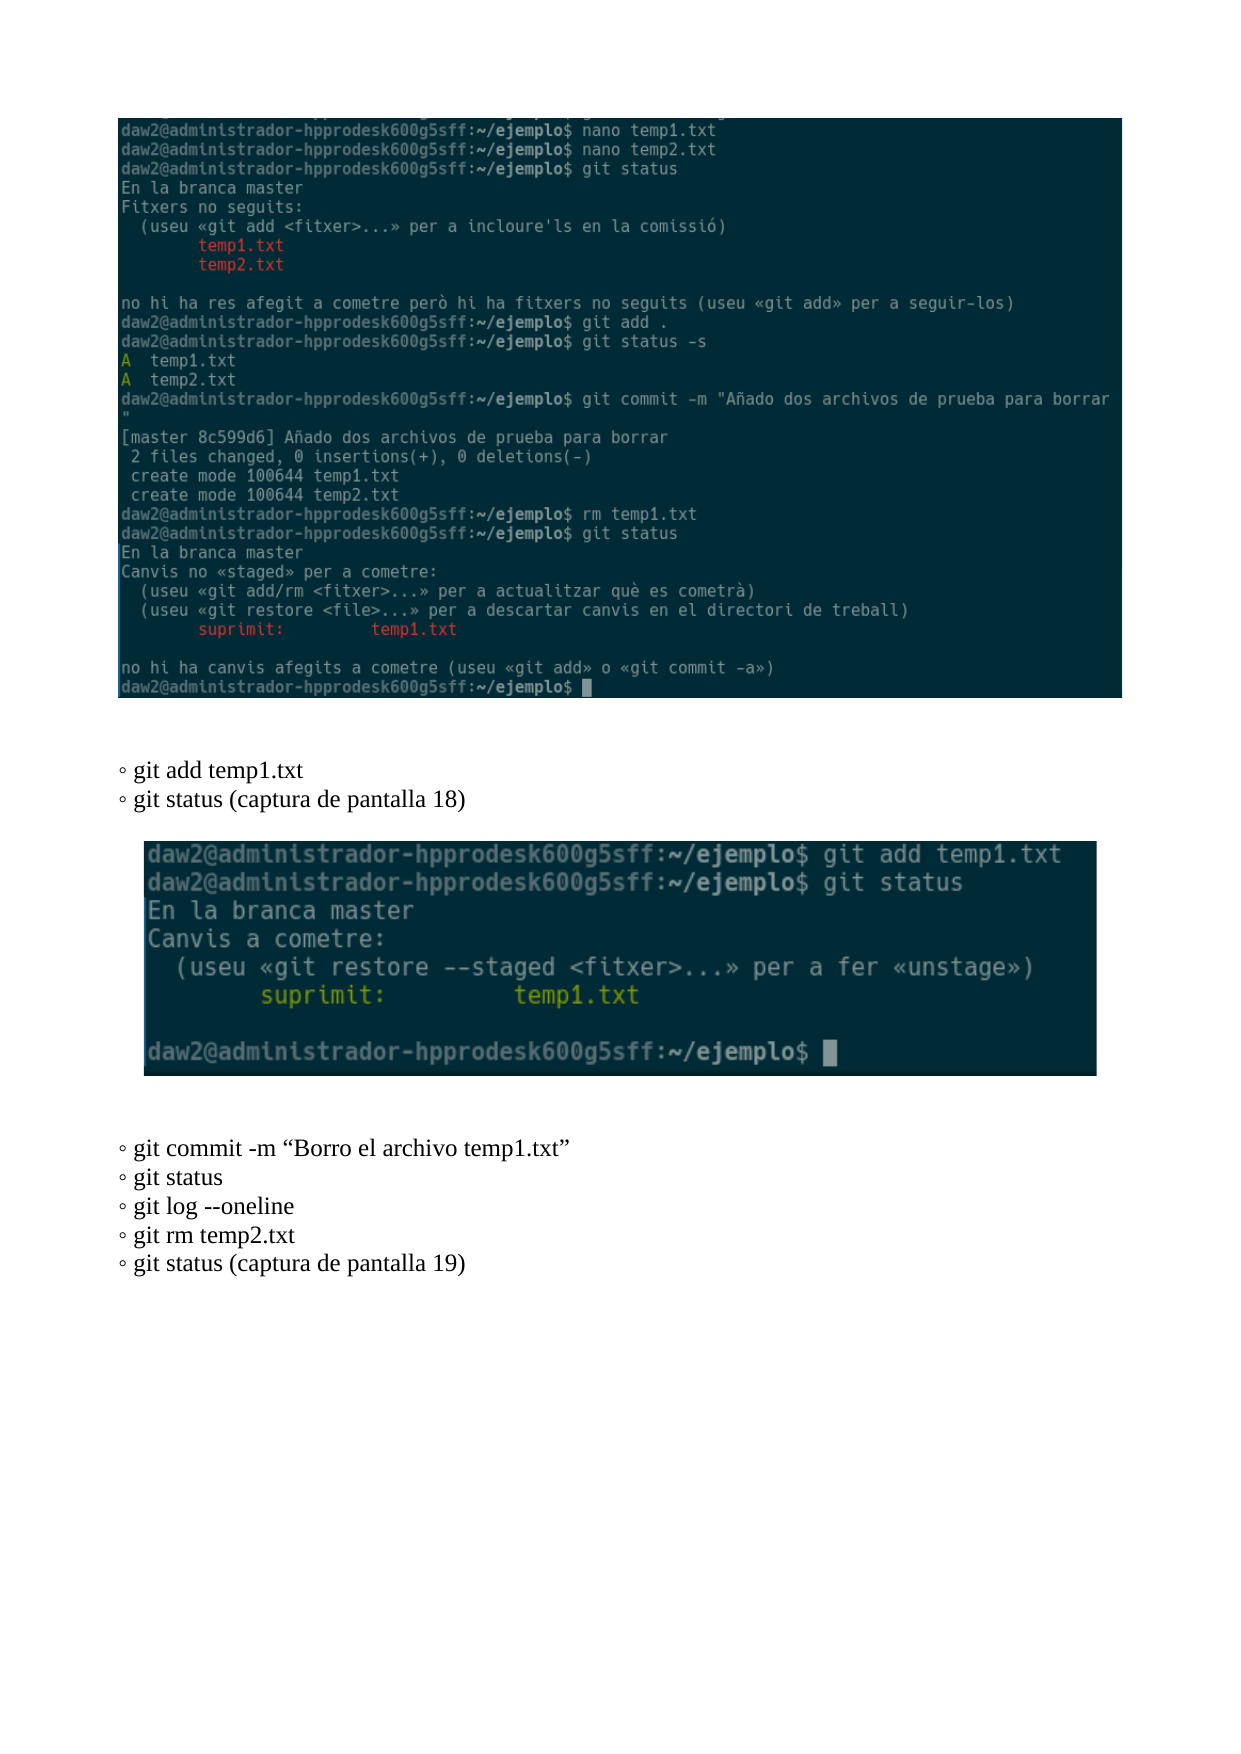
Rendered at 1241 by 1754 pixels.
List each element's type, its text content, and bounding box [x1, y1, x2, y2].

picture [501, 962, 512, 975]
picture [526, 434, 532, 441]
picture [431, 877, 442, 895]
picture [257, 220, 264, 232]
picture [939, 396, 945, 407]
picture [257, 469, 264, 481]
picture [574, 661, 580, 673]
picture [920, 300, 926, 308]
picture [603, 300, 609, 308]
picture [412, 623, 417, 635]
picture [766, 396, 773, 404]
picture [459, 680, 465, 692]
picture [343, 162, 370, 174]
picture [430, 623, 436, 635]
picture [305, 680, 312, 692]
picture [420, 223, 427, 230]
picture [315, 684, 340, 695]
picture [382, 492, 388, 500]
picture [163, 566, 167, 577]
picture [755, 877, 766, 895]
picture [515, 165, 533, 174]
picture [219, 489, 225, 500]
picture [894, 963, 905, 973]
picture [690, 508, 694, 519]
picture [565, 681, 571, 694]
picture [622, 319, 628, 327]
picture [297, 185, 302, 193]
picture [257, 316, 273, 327]
picture [161, 204, 168, 212]
picture [257, 431, 263, 441]
picture [769, 962, 780, 975]
picture [238, 527, 244, 539]
picture [373, 530, 379, 539]
picture [697, 849, 710, 862]
picture [152, 527, 158, 539]
picture [565, 527, 571, 541]
picture [603, 127, 609, 136]
picture [449, 393, 455, 404]
picture [496, 127, 505, 136]
picture [180, 297, 187, 308]
picture [220, 220, 225, 232]
picture [417, 1042, 427, 1060]
picture [536, 165, 543, 177]
picture [632, 162, 637, 174]
picture [276, 146, 292, 155]
picture [210, 300, 215, 308]
picture [238, 681, 244, 692]
picture [545, 316, 551, 327]
picture [669, 962, 682, 973]
picture [507, 143, 512, 158]
picture [612, 431, 619, 443]
picture [507, 508, 512, 523]
picture [248, 165, 254, 174]
picture [152, 661, 157, 673]
picture [545, 527, 551, 539]
picture [980, 849, 990, 867]
picture [163, 662, 167, 673]
picture [938, 877, 948, 891]
picture [651, 335, 657, 347]
picture [470, 297, 474, 308]
picture [515, 146, 533, 155]
picture [1050, 844, 1060, 862]
picture [708, 604, 715, 615]
picture [515, 985, 526, 1003]
picture [601, 962, 610, 975]
picture [373, 127, 379, 136]
picture [459, 508, 465, 519]
picture [123, 201, 129, 212]
picture [417, 872, 427, 891]
picture [179, 957, 184, 980]
picture [373, 319, 379, 327]
picture [570, 962, 583, 973]
picture [163, 905, 174, 919]
picture [210, 374, 215, 385]
picture [229, 511, 235, 519]
picture [572, 985, 582, 1003]
picture [641, 167, 648, 174]
picture [766, 607, 773, 615]
picture [594, 434, 600, 443]
picture [440, 165, 446, 174]
picture [515, 319, 533, 327]
picture [603, 335, 609, 347]
picture [209, 355, 215, 366]
picture [473, 962, 483, 975]
picture [382, 143, 388, 155]
picture [584, 396, 590, 407]
picture [171, 588, 177, 596]
picture [228, 664, 233, 673]
picture [318, 844, 328, 862]
picture [392, 162, 408, 174]
picture [651, 434, 657, 443]
picture [738, 300, 744, 308]
picture [290, 1042, 314, 1060]
picture [459, 124, 465, 135]
picture [546, 604, 550, 615]
picture [537, 297, 541, 308]
picture [459, 664, 465, 673]
picture [536, 431, 542, 443]
picture [600, 872, 610, 891]
picture [152, 316, 158, 327]
picture [277, 258, 282, 270]
picture [554, 511, 562, 519]
picture [209, 626, 216, 635]
picture [335, 604, 339, 615]
picture [994, 962, 1005, 975]
picture [881, 877, 891, 891]
picture [182, 588, 187, 596]
picture [219, 680, 226, 692]
picture [584, 338, 590, 350]
picture [344, 453, 350, 462]
picture [545, 143, 552, 155]
picture [662, 530, 667, 539]
picture [171, 223, 177, 232]
picture [209, 242, 235, 254]
picture [600, 1042, 610, 1060]
picture [404, 905, 413, 919]
picture [219, 162, 226, 174]
picture [148, 1042, 189, 1060]
picture [671, 508, 675, 519]
picture [516, 434, 523, 443]
picture [152, 374, 157, 385]
picture [507, 124, 512, 139]
picture [276, 511, 292, 519]
picture [177, 933, 188, 947]
picture [295, 488, 302, 500]
picture [305, 143, 312, 155]
picture [363, 588, 369, 596]
picture [564, 661, 571, 673]
picture [262, 990, 272, 1003]
picture [257, 204, 264, 212]
picture [585, 511, 600, 519]
picture [200, 335, 206, 347]
picture [209, 549, 214, 558]
picture [152, 354, 157, 366]
picture [554, 146, 562, 155]
picture [160, 316, 197, 329]
picture [554, 396, 562, 404]
picture [392, 300, 398, 308]
picture [516, 664, 523, 676]
picture [632, 124, 638, 136]
picture [152, 223, 158, 232]
picture [431, 1046, 442, 1064]
picture [199, 472, 214, 481]
picture [238, 124, 244, 136]
picture [192, 901, 202, 919]
picture [373, 623, 378, 635]
picture [923, 962, 934, 975]
picture [543, 844, 596, 867]
picture [149, 929, 160, 947]
picture [200, 143, 206, 155]
picture [959, 300, 964, 308]
picture [276, 905, 286, 919]
picture [305, 508, 312, 519]
picture [305, 335, 312, 347]
picture [527, 223, 532, 231]
picture [248, 338, 254, 346]
picture [305, 568, 310, 580]
picture [566, 607, 571, 615]
picture [315, 338, 340, 350]
picture [564, 434, 571, 445]
picture [230, 585, 234, 596]
picture [628, 844, 638, 862]
picture [249, 905, 258, 919]
picture [565, 124, 571, 138]
picture [401, 393, 408, 404]
picture [536, 319, 543, 331]
picture [314, 588, 322, 594]
picture [344, 300, 360, 308]
picture [278, 182, 282, 193]
picture [430, 664, 437, 673]
picture [952, 877, 962, 891]
picture [267, 623, 273, 635]
picture [209, 607, 216, 619]
picture [593, 607, 600, 615]
picture [248, 319, 254, 327]
picture [622, 588, 628, 596]
picture [219, 393, 226, 404]
picture [690, 125, 695, 136]
picture [344, 472, 350, 484]
picture [781, 1046, 794, 1060]
picture [1026, 396, 1032, 404]
picture [392, 335, 408, 347]
picture [123, 181, 129, 193]
picture [142, 568, 147, 577]
picture [662, 297, 666, 308]
picture [755, 849, 766, 867]
picture [315, 469, 320, 481]
picture [584, 146, 590, 155]
picture [488, 455, 494, 462]
picture [496, 165, 504, 174]
picture [420, 570, 427, 577]
picture [122, 162, 129, 174]
picture [122, 335, 129, 347]
picture [143, 472, 148, 481]
picture [496, 530, 505, 539]
picture [277, 201, 281, 212]
picture [372, 165, 379, 174]
picture [391, 664, 408, 673]
picture [267, 488, 273, 500]
picture [363, 607, 369, 615]
picture [382, 124, 388, 135]
picture [200, 527, 206, 539]
picture [257, 162, 273, 174]
picture [891, 300, 897, 308]
picture [373, 470, 378, 481]
picture [382, 434, 388, 443]
picture [516, 607, 523, 615]
picture [430, 124, 436, 136]
picture [628, 962, 638, 975]
picture [305, 124, 312, 135]
picture [152, 607, 158, 615]
picture [709, 143, 714, 155]
picture [987, 300, 993, 308]
picture [208, 929, 216, 947]
picture [276, 489, 293, 500]
picture [966, 962, 976, 975]
picture [132, 319, 149, 327]
picture [229, 626, 235, 634]
picture [219, 316, 225, 327]
picture [262, 872, 273, 891]
picture [344, 431, 350, 443]
picture [343, 335, 370, 347]
picture [392, 508, 408, 519]
picture [651, 661, 657, 673]
picture [404, 962, 413, 975]
picture [160, 162, 197, 176]
picture [536, 530, 543, 542]
picture [920, 396, 926, 404]
picture [496, 338, 504, 347]
picture [632, 588, 638, 596]
picture [950, 396, 955, 404]
picture [209, 261, 235, 273]
picture [529, 844, 540, 862]
picture [152, 588, 158, 596]
picture [622, 223, 628, 231]
picture [297, 549, 302, 558]
picture [545, 124, 551, 136]
picture [200, 239, 206, 251]
picture [784, 962, 793, 975]
picture [267, 242, 273, 249]
picture [411, 508, 427, 523]
picture [228, 185, 235, 193]
picture [276, 1046, 286, 1060]
picture [690, 144, 695, 153]
picture [488, 297, 494, 308]
picture [324, 472, 341, 481]
picture [276, 530, 292, 539]
picture [372, 146, 379, 155]
picture [632, 335, 638, 347]
picture [468, 607, 475, 615]
picture [286, 661, 292, 673]
picture [614, 957, 624, 975]
picture [747, 666, 753, 673]
picture [333, 877, 343, 890]
picture [391, 626, 408, 638]
text ◦ git log --oneline [118, 1191, 1122, 1220]
picture [257, 258, 263, 270]
picture [824, 396, 830, 404]
picture [249, 607, 254, 615]
picture [209, 204, 214, 212]
picture [149, 901, 160, 919]
picture [440, 607, 446, 615]
picture [641, 338, 648, 347]
picture [374, 489, 378, 500]
picture [348, 933, 357, 947]
picture [200, 431, 206, 443]
picture [152, 124, 158, 136]
picture [633, 434, 638, 442]
picture [334, 962, 343, 975]
picture [450, 162, 455, 174]
picture [496, 511, 505, 519]
picture [680, 664, 695, 673]
picture [515, 962, 526, 980]
picture [247, 549, 264, 558]
picture [210, 223, 216, 235]
picture [238, 316, 244, 327]
picture [206, 962, 216, 975]
picture [191, 934, 202, 947]
picture [823, 1040, 837, 1066]
picture [249, 489, 254, 500]
picture [209, 338, 216, 347]
picture [191, 185, 196, 193]
picture [584, 165, 590, 177]
picture [786, 297, 790, 308]
picture [305, 607, 312, 615]
picture [162, 431, 167, 441]
picture [652, 508, 657, 519]
picture [180, 546, 186, 558]
picture [248, 588, 254, 596]
picture [382, 393, 388, 404]
picture [421, 664, 427, 672]
picture [333, 849, 343, 862]
picture [939, 300, 945, 308]
picture [613, 990, 625, 1003]
picture [389, 1046, 399, 1060]
picture [181, 607, 187, 615]
picture [497, 607, 504, 615]
picture [536, 684, 543, 695]
picture [603, 316, 608, 327]
picture [565, 316, 571, 330]
picture [459, 335, 465, 347]
picture [515, 849, 526, 862]
picture [278, 300, 283, 311]
picture [290, 844, 301, 862]
picture [614, 1046, 624, 1060]
picture [478, 434, 484, 441]
picture [200, 549, 206, 558]
text ◦ git add temp1.txt [118, 755, 1122, 784]
picture [290, 872, 314, 891]
picture [325, 568, 331, 576]
picture [257, 239, 263, 251]
picture [296, 431, 302, 443]
picture [430, 527, 436, 539]
picture [345, 604, 349, 615]
picture [500, 1046, 513, 1060]
picture [334, 223, 340, 231]
picture [392, 570, 398, 577]
picture [132, 165, 149, 174]
picture [431, 300, 436, 308]
picture [257, 508, 273, 519]
picture [393, 434, 398, 442]
picture [537, 607, 542, 615]
picture [834, 396, 840, 404]
picture [554, 684, 562, 692]
picture [161, 492, 168, 500]
picture [979, 297, 983, 308]
picture [584, 319, 590, 329]
picture [160, 527, 197, 540]
picture [536, 338, 543, 350]
picture [727, 963, 738, 973]
picture [331, 905, 357, 919]
picture [257, 335, 273, 347]
picture [952, 849, 977, 862]
picture [881, 849, 892, 862]
picture [440, 300, 446, 308]
picture [389, 905, 399, 919]
picture [167, 357, 187, 369]
picture [382, 626, 388, 635]
picture [757, 604, 761, 615]
picture [219, 626, 225, 638]
picture [950, 297, 954, 308]
picture [440, 338, 446, 347]
picture [496, 396, 505, 404]
picture [603, 607, 609, 615]
picture [229, 355, 234, 366]
picture [651, 162, 657, 174]
picture [603, 666, 609, 673]
picture [132, 127, 149, 136]
picture [565, 335, 571, 349]
picture [660, 607, 667, 615]
picture [248, 431, 254, 443]
picture [219, 469, 225, 481]
picture [411, 393, 427, 407]
picture [257, 393, 273, 404]
picture [292, 962, 300, 975]
picture [430, 393, 436, 404]
picture [123, 546, 129, 558]
picture [238, 565, 244, 577]
picture [200, 393, 206, 404]
picture [853, 872, 863, 891]
picture [449, 623, 455, 635]
picture [543, 872, 596, 895]
picture [160, 143, 197, 157]
picture [515, 511, 533, 519]
picture [515, 530, 533, 539]
picture [238, 162, 244, 174]
picture [296, 297, 301, 308]
picture [662, 434, 667, 442]
picture [583, 679, 591, 696]
text ◦ git status [118, 1162, 1122, 1191]
picture [1064, 396, 1070, 404]
picture [712, 844, 721, 867]
picture [152, 204, 158, 212]
picture [507, 455, 513, 462]
picture [209, 319, 216, 327]
picture [500, 849, 513, 862]
picture [219, 450, 225, 462]
picture [841, 872, 849, 891]
picture [257, 527, 273, 539]
picture [555, 300, 561, 308]
picture [767, 872, 780, 891]
picture [472, 872, 497, 891]
picture [315, 319, 340, 331]
picture [411, 223, 417, 235]
picture [449, 316, 456, 327]
picture [152, 181, 157, 193]
picture [478, 450, 484, 462]
picture [373, 297, 377, 308]
picture [594, 588, 599, 596]
picture [262, 905, 272, 919]
picture [248, 933, 258, 947]
picture [507, 527, 512, 542]
picture [276, 565, 283, 577]
picture [515, 1046, 526, 1060]
picture [277, 239, 283, 251]
picture [555, 666, 561, 673]
picture [276, 990, 286, 1003]
picture [622, 511, 648, 522]
picture [543, 957, 554, 975]
picture [257, 124, 273, 136]
picture [171, 607, 177, 615]
picture [430, 508, 436, 519]
picture [131, 434, 139, 442]
picture [228, 338, 235, 347]
picture [651, 300, 657, 308]
picture [497, 588, 504, 596]
picture [305, 316, 312, 327]
picture [680, 607, 686, 615]
picture [303, 933, 329, 947]
picture [122, 373, 130, 385]
picture [839, 957, 849, 975]
picture [267, 300, 273, 308]
picture [316, 661, 321, 673]
picture [228, 127, 235, 136]
picture [374, 568, 389, 577]
picture [148, 844, 189, 862]
picture [804, 604, 811, 615]
picture [219, 124, 225, 136]
picture [151, 162, 158, 174]
picture [219, 527, 225, 539]
picture [373, 684, 379, 692]
picture [497, 434, 502, 446]
picture [642, 434, 648, 442]
picture [566, 300, 571, 308]
picture [238, 453, 244, 462]
picture [869, 962, 877, 975]
picture [286, 185, 292, 193]
picture [684, 844, 694, 864]
picture [354, 453, 360, 462]
picture [228, 165, 235, 174]
picture [296, 220, 301, 231]
picture [1006, 396, 1011, 407]
picture [440, 319, 446, 327]
picture [257, 143, 273, 155]
picture [527, 661, 532, 673]
picture [344, 492, 350, 503]
picture [497, 300, 504, 308]
picture [315, 300, 321, 308]
picture [161, 549, 168, 558]
picture [304, 849, 314, 862]
picture [180, 474, 187, 481]
picture [209, 588, 216, 599]
picture [219, 143, 226, 155]
picture [160, 124, 197, 137]
picture [515, 338, 533, 347]
picture [660, 165, 667, 174]
picture [248, 204, 254, 214]
picture [669, 1049, 682, 1055]
picture [545, 680, 552, 692]
picture [709, 124, 714, 136]
picture [725, 849, 752, 862]
picture [708, 300, 715, 308]
picture [584, 530, 590, 542]
picture [219, 666, 225, 673]
picture [239, 623, 244, 635]
picture [123, 664, 128, 673]
picture [401, 680, 408, 692]
picture [584, 588, 590, 596]
picture [641, 127, 667, 138]
picture [555, 607, 561, 615]
picture [628, 1042, 638, 1060]
picture [161, 376, 187, 388]
picture [305, 527, 312, 538]
picture [727, 393, 739, 404]
picture [247, 185, 264, 193]
picture [392, 469, 397, 481]
picture [603, 146, 609, 155]
picture [258, 568, 264, 580]
picture [343, 681, 370, 692]
picture [229, 319, 235, 327]
picture [872, 396, 878, 404]
picture [909, 962, 920, 975]
picture [403, 880, 413, 884]
picture [411, 661, 417, 673]
picture [526, 588, 532, 596]
picture [600, 844, 610, 862]
picture [200, 508, 206, 519]
picture [478, 664, 485, 673]
picture [290, 905, 300, 919]
picture [565, 163, 571, 176]
picture [277, 604, 281, 615]
picture [600, 985, 610, 1003]
picture [641, 146, 667, 157]
picture [747, 396, 753, 404]
picture [249, 469, 254, 481]
picture [612, 127, 619, 134]
picture [824, 297, 830, 308]
picture [980, 962, 990, 980]
picture [468, 431, 475, 443]
picture [411, 431, 417, 443]
picture [632, 527, 638, 539]
picture [382, 335, 388, 347]
picture [191, 1042, 260, 1063]
picture [191, 872, 260, 894]
picture [161, 474, 168, 481]
picture [315, 220, 320, 231]
picture [171, 434, 177, 441]
picture [614, 877, 624, 891]
picture [363, 450, 369, 462]
picture [737, 588, 744, 596]
picture [238, 508, 244, 519]
picture [290, 990, 302, 1008]
picture [651, 527, 657, 539]
picture [862, 300, 869, 308]
picture [449, 588, 456, 596]
picture [192, 962, 202, 975]
picture [152, 393, 197, 404]
picture [500, 877, 513, 891]
picture [496, 684, 504, 692]
picture [853, 393, 859, 404]
picture [315, 530, 340, 542]
picture [261, 963, 272, 973]
picture [430, 162, 436, 174]
picture [343, 393, 370, 404]
picture [680, 511, 686, 519]
picture [781, 849, 794, 862]
picture [209, 511, 216, 519]
picture [219, 300, 225, 308]
picture [515, 127, 533, 136]
picture [708, 223, 715, 232]
picture [209, 146, 216, 155]
picture [529, 872, 540, 891]
picture [383, 300, 388, 308]
picture [529, 990, 569, 1008]
picture [459, 297, 465, 308]
picture [180, 492, 187, 500]
picture [375, 957, 385, 975]
picture [545, 508, 552, 519]
picture [516, 223, 523, 232]
picture [755, 1046, 766, 1064]
picture [430, 680, 436, 692]
picture [725, 1046, 752, 1060]
picture [267, 469, 273, 481]
picture [181, 434, 187, 442]
picture [725, 877, 752, 891]
picture [478, 223, 484, 231]
picture [249, 661, 254, 673]
picture [200, 570, 206, 577]
picture [712, 1042, 721, 1064]
picture [346, 962, 357, 975]
picture [315, 165, 340, 177]
picture [238, 431, 244, 441]
picture [304, 957, 314, 975]
picture [755, 962, 765, 980]
picture [306, 990, 315, 1003]
picture [987, 396, 993, 404]
picture [430, 607, 436, 618]
picture [545, 335, 552, 347]
picture [804, 300, 811, 308]
picture [756, 393, 763, 404]
picture [445, 1046, 469, 1064]
picture [507, 162, 512, 177]
picture [781, 877, 794, 891]
picture [248, 127, 254, 135]
picture [853, 844, 863, 862]
picture [488, 604, 494, 615]
picture [795, 396, 801, 404]
picture [641, 316, 648, 327]
picture [295, 469, 302, 481]
picture [132, 396, 149, 404]
picture [814, 607, 821, 615]
picture [219, 549, 225, 558]
picture [952, 957, 962, 975]
picture [123, 565, 129, 577]
picture [593, 146, 600, 155]
picture [785, 393, 792, 404]
picture [132, 511, 149, 519]
picture [262, 844, 273, 862]
picture [931, 300, 936, 311]
picture [354, 469, 359, 481]
picture [392, 393, 398, 404]
picture [304, 905, 314, 919]
picture [825, 849, 835, 867]
picture [152, 474, 158, 481]
picture [229, 549, 235, 558]
picture [200, 185, 206, 193]
picture [228, 684, 235, 692]
picture [712, 872, 721, 895]
picture [411, 680, 427, 695]
picture [191, 844, 260, 865]
picture [373, 396, 379, 404]
picture [248, 223, 254, 232]
picture [228, 492, 235, 500]
picture [191, 354, 196, 366]
picture [883, 604, 887, 615]
picture [628, 872, 638, 891]
picture [152, 143, 158, 155]
picture [392, 143, 408, 155]
picture [614, 849, 624, 862]
picture [333, 1046, 343, 1060]
picture [508, 434, 513, 443]
picture [152, 335, 158, 347]
picture [642, 872, 652, 891]
picture [248, 146, 254, 155]
picture [449, 143, 456, 155]
picture [472, 1042, 497, 1060]
picture [622, 434, 628, 441]
picture [526, 607, 532, 615]
picture [305, 434, 312, 443]
picture [143, 1072, 1097, 1076]
picture [697, 877, 710, 891]
picture [392, 527, 408, 539]
picture [516, 684, 533, 692]
picture [1022, 844, 1032, 862]
picture [392, 316, 408, 327]
picture [797, 1042, 807, 1064]
picture [660, 223, 668, 231]
picture [200, 680, 216, 692]
picture [209, 396, 216, 404]
picture [373, 588, 379, 596]
picture [247, 626, 255, 634]
picture [696, 664, 706, 673]
picture [360, 985, 371, 1003]
picture [290, 933, 300, 947]
picture [767, 844, 780, 862]
picture [392, 124, 408, 136]
picture [122, 680, 129, 692]
picture [411, 300, 417, 311]
picture [199, 492, 214, 500]
picture [545, 434, 552, 443]
picture [248, 684, 254, 692]
picture [257, 680, 273, 692]
picture [545, 453, 550, 462]
picture [554, 338, 562, 347]
picture [737, 607, 744, 615]
text ◦ git rm temp2.txt [118, 1220, 1122, 1248]
picture [402, 566, 407, 577]
picture [134, 300, 139, 308]
picture [295, 588, 303, 596]
picture [132, 530, 149, 539]
picture [632, 300, 638, 308]
picture [517, 451, 522, 462]
picture [445, 849, 469, 867]
picture [152, 297, 158, 308]
picture [276, 338, 292, 347]
picture [872, 607, 878, 615]
picture [459, 162, 465, 174]
picture [238, 258, 244, 270]
picture [171, 469, 176, 481]
picture [825, 877, 835, 895]
picture [430, 316, 436, 327]
picture [449, 527, 456, 538]
picture [315, 431, 321, 443]
picture [612, 588, 619, 599]
picture [345, 223, 354, 231]
picture [389, 962, 399, 975]
picture [343, 527, 370, 539]
picture [257, 607, 264, 615]
picture [1026, 957, 1031, 980]
picture [248, 453, 254, 465]
picture [430, 143, 436, 155]
picture [632, 664, 638, 676]
picture [545, 392, 552, 404]
picture [411, 335, 427, 350]
picture [152, 492, 158, 500]
picture [403, 852, 413, 856]
picture [797, 872, 808, 895]
picture [389, 849, 399, 862]
picture [507, 316, 512, 331]
picture [123, 300, 129, 308]
picture [612, 146, 618, 155]
picture [729, 607, 734, 615]
picture [220, 962, 231, 975]
picture [729, 588, 734, 596]
picture [995, 844, 1004, 862]
picture [306, 664, 312, 676]
picture [286, 570, 293, 576]
picture [1084, 396, 1089, 404]
picture [671, 124, 676, 136]
picture [382, 316, 388, 327]
picture [697, 1046, 710, 1060]
picture [276, 469, 292, 481]
picture [554, 319, 562, 327]
picture [1103, 396, 1108, 404]
picture [641, 530, 648, 538]
picture [382, 527, 388, 538]
picture [200, 124, 206, 136]
picture [345, 872, 386, 891]
picture [132, 146, 149, 155]
picture [343, 508, 370, 519]
picture [554, 530, 562, 539]
picture [238, 143, 244, 155]
picture [320, 985, 344, 1003]
picture [459, 143, 465, 155]
picture [345, 844, 386, 862]
picture [478, 588, 484, 596]
picture [228, 474, 235, 481]
picture [152, 508, 197, 519]
picture [209, 127, 216, 135]
picture [1093, 396, 1099, 404]
picture [593, 127, 600, 135]
picture [1036, 849, 1046, 862]
picture [238, 335, 244, 347]
picture [632, 316, 638, 327]
picture [487, 957, 497, 975]
picture [565, 143, 571, 157]
picture [361, 905, 371, 919]
picture [259, 623, 263, 635]
picture [248, 511, 254, 519]
picture [348, 985, 357, 1003]
picture [895, 872, 905, 891]
picture [382, 162, 388, 174]
picture [262, 1042, 273, 1060]
picture [209, 530, 216, 538]
picture [143, 492, 148, 500]
picture [671, 297, 675, 308]
picture [431, 849, 442, 867]
picture [440, 146, 446, 155]
picture [852, 607, 859, 615]
picture [699, 127, 705, 134]
picture [440, 127, 446, 136]
picture [651, 223, 657, 232]
picture [219, 508, 225, 519]
picture [372, 338, 379, 347]
picture [345, 1042, 386, 1060]
picture [257, 489, 264, 500]
picture [516, 396, 533, 404]
picture [586, 957, 596, 975]
picture [360, 300, 369, 308]
picture [420, 453, 427, 460]
picture [603, 527, 609, 539]
picture [554, 165, 562, 174]
picture [536, 223, 542, 232]
picture [440, 511, 446, 519]
picture [190, 300, 196, 308]
picture [276, 849, 286, 862]
picture [660, 338, 667, 347]
picture [180, 662, 185, 673]
picture [191, 549, 196, 558]
picture [200, 626, 206, 635]
picture [316, 450, 321, 462]
picture [574, 588, 580, 596]
picture [190, 568, 195, 577]
picture [873, 300, 878, 308]
picture [584, 127, 590, 136]
picture [472, 844, 497, 862]
picture [814, 297, 821, 308]
picture [325, 662, 330, 673]
picture [651, 588, 657, 596]
picture [276, 127, 292, 136]
picture [718, 661, 724, 673]
picture [267, 450, 273, 462]
picture [536, 511, 543, 523]
picture [161, 185, 168, 193]
picture [449, 124, 456, 135]
picture [229, 604, 233, 615]
picture [276, 165, 292, 174]
picture [603, 162, 609, 174]
picture [248, 530, 254, 538]
picture [124, 430, 128, 446]
picture [200, 162, 216, 174]
picture [1016, 396, 1022, 404]
picture [238, 393, 244, 404]
picture [669, 852, 682, 858]
picture [163, 933, 174, 947]
picture [344, 570, 350, 577]
picture [411, 143, 427, 158]
picture [417, 962, 428, 975]
picture [1035, 396, 1041, 404]
picture [221, 604, 225, 615]
picture [440, 530, 446, 539]
picture [556, 220, 561, 232]
picture [286, 607, 292, 615]
picture [389, 877, 399, 891]
picture [496, 146, 504, 155]
picture [229, 396, 235, 404]
picture [536, 396, 543, 407]
picture [584, 223, 590, 232]
picture [286, 431, 293, 442]
picture [411, 162, 427, 177]
picture [383, 453, 388, 462]
picture [536, 127, 543, 139]
picture [411, 316, 427, 331]
picture [671, 393, 675, 404]
picture [200, 204, 206, 212]
picture [286, 549, 292, 556]
picture [343, 124, 370, 136]
picture [488, 664, 494, 673]
picture [122, 354, 130, 366]
text ◦ git status (captura de pantalla 19) [118, 1248, 1122, 1277]
picture [536, 661, 541, 673]
picture [895, 844, 906, 862]
picture [938, 962, 948, 975]
picture [565, 393, 571, 406]
picture [440, 434, 446, 441]
picture [163, 450, 167, 462]
picture [132, 684, 149, 692]
picture [507, 393, 512, 407]
text ◦ git commit -m “Borro el archivo temp1.txt” [118, 1133, 1122, 1162]
picture [958, 396, 965, 404]
picture [565, 508, 571, 522]
picture [132, 492, 139, 500]
picture [229, 374, 234, 385]
picture [276, 666, 283, 673]
picture [507, 223, 513, 232]
picture [361, 962, 371, 975]
picture [684, 1042, 694, 1061]
picture [710, 661, 715, 673]
picture [373, 511, 379, 519]
picture [1008, 963, 1019, 973]
picture [593, 223, 599, 231]
picture [450, 607, 456, 615]
picture [219, 335, 225, 347]
picture [910, 393, 917, 404]
picture [412, 568, 417, 577]
picture [449, 223, 456, 231]
picture [122, 508, 129, 519]
picture [445, 877, 469, 895]
picture [257, 585, 264, 596]
picture [267, 584, 273, 596]
picture [632, 396, 658, 404]
picture [450, 680, 455, 692]
picture [122, 124, 129, 136]
picture [122, 393, 129, 404]
picture [160, 335, 197, 349]
picture [324, 492, 341, 500]
picture [267, 570, 273, 577]
picture [315, 570, 321, 577]
picture [909, 844, 920, 862]
picture [172, 204, 177, 212]
picture [276, 684, 292, 692]
picture [382, 508, 388, 519]
picture [411, 124, 427, 139]
picture [392, 680, 398, 692]
picture [669, 880, 682, 886]
picture [315, 511, 340, 523]
picture [305, 162, 312, 174]
picture [239, 239, 244, 251]
picture [440, 626, 446, 634]
picture [632, 143, 638, 155]
picture [430, 434, 435, 443]
picture [343, 143, 370, 155]
picture [180, 182, 187, 193]
picture [923, 872, 934, 891]
picture [287, 588, 292, 596]
picture [122, 143, 129, 155]
picture [267, 220, 273, 232]
picture [297, 607, 302, 615]
picture [234, 901, 245, 919]
picture [360, 933, 371, 947]
picture [844, 607, 849, 615]
picture [228, 146, 235, 155]
picture [628, 985, 638, 1003]
picture [440, 396, 446, 404]
picture [777, 607, 782, 615]
picture [938, 844, 948, 862]
picture [684, 872, 694, 892]
picture [148, 872, 189, 891]
picture [318, 872, 328, 891]
picture [276, 319, 292, 327]
picture [220, 933, 230, 947]
picture [276, 962, 286, 980]
picture [449, 508, 455, 519]
picture [305, 393, 312, 404]
picture [122, 316, 129, 327]
text ◦ git status (captura de pantalla 18) [118, 784, 1122, 813]
picture [375, 901, 384, 919]
picture [276, 877, 286, 891]
picture [392, 453, 398, 462]
picture [527, 450, 532, 462]
picture [651, 607, 657, 615]
picture [248, 396, 254, 404]
picture [881, 396, 888, 404]
picture [574, 434, 580, 443]
picture [460, 588, 465, 596]
picture [536, 453, 542, 462]
picture [234, 962, 244, 975]
picture [642, 300, 648, 311]
picture [206, 905, 216, 919]
picture [276, 396, 292, 404]
picture [1054, 393, 1059, 404]
picture [1074, 396, 1080, 404]
picture [642, 962, 653, 975]
picture [585, 434, 590, 442]
picture [853, 300, 859, 311]
picture [382, 666, 388, 673]
picture [139, 434, 148, 443]
picture [440, 588, 446, 599]
picture [529, 1042, 540, 1060]
picture [296, 666, 302, 673]
picture [536, 588, 542, 596]
picture [143, 201, 147, 212]
picture [658, 962, 666, 975]
picture [834, 604, 838, 615]
picture [315, 127, 340, 139]
picture [353, 666, 360, 673]
picture [200, 258, 206, 270]
picture [507, 680, 512, 695]
picture [536, 146, 543, 158]
picture [440, 684, 446, 692]
picture [459, 393, 465, 404]
picture [862, 604, 869, 615]
picture [489, 508, 494, 518]
picture [689, 588, 715, 596]
picture [315, 396, 340, 407]
picture [728, 300, 734, 308]
picture [343, 316, 370, 327]
picture [317, 1041, 328, 1060]
picture [515, 877, 526, 891]
picture [132, 338, 149, 347]
picture [459, 450, 465, 462]
picture [229, 220, 234, 232]
picture [613, 508, 618, 519]
picture [152, 680, 197, 692]
picture [507, 335, 512, 350]
picture [496, 319, 505, 327]
picture [411, 527, 427, 542]
picture [642, 844, 652, 862]
picture [543, 1042, 596, 1064]
picture [248, 570, 254, 577]
picture [459, 527, 465, 539]
picture [417, 844, 427, 862]
picture [767, 1042, 780, 1060]
picture [766, 300, 773, 310]
picture [122, 527, 129, 539]
picture [459, 316, 465, 327]
picture [238, 204, 244, 212]
picture [382, 680, 388, 692]
picture [642, 1042, 652, 1060]
picture [720, 585, 724, 596]
picture [324, 453, 330, 461]
picture [315, 146, 340, 158]
picture [797, 844, 808, 867]
picture [431, 223, 436, 231]
picture [333, 929, 342, 947]
picture [968, 396, 974, 404]
picture [811, 962, 821, 975]
picture [529, 962, 540, 975]
picture [152, 450, 157, 462]
picture [276, 933, 286, 947]
picture [554, 127, 562, 136]
picture [430, 335, 436, 347]
picture [190, 666, 196, 673]
picture [228, 530, 235, 539]
picture [604, 393, 608, 404]
picture [277, 547, 282, 558]
picture [909, 877, 920, 891]
picture [420, 300, 427, 308]
picture [977, 393, 984, 404]
picture [593, 300, 600, 308]
picture [228, 453, 235, 462]
picture [296, 450, 302, 462]
picture [545, 162, 552, 174]
picture [248, 300, 254, 308]
picture [200, 316, 206, 327]
picture [449, 335, 456, 347]
picture [132, 549, 138, 557]
picture [841, 844, 849, 862]
picture [853, 962, 864, 975]
picture [132, 570, 139, 577]
picture [698, 396, 706, 404]
